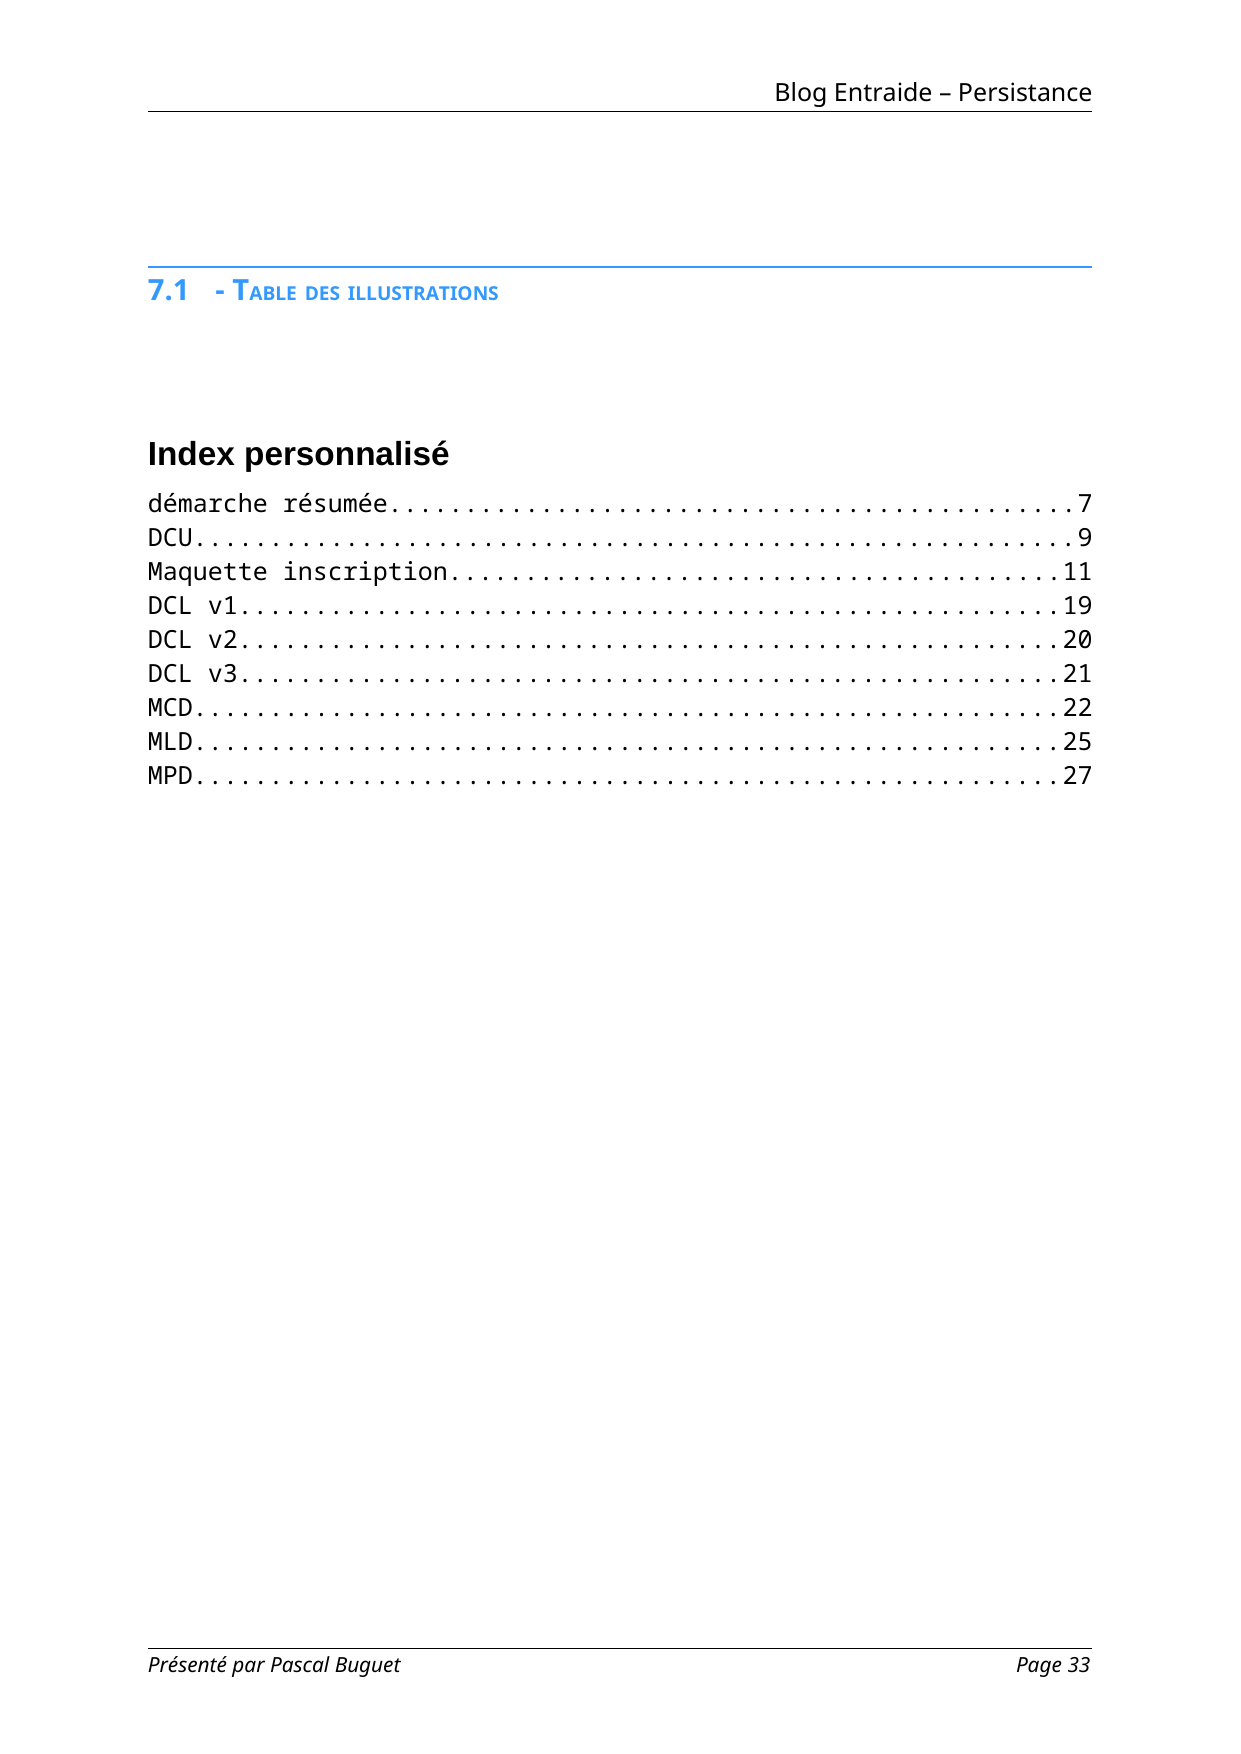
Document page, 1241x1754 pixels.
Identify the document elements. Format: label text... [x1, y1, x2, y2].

text MCD 22 [148, 689, 1092, 724]
text DCU 9 [148, 519, 1092, 553]
text MLD 25 [148, 724, 1092, 758]
subtitle Index personnalisé [148, 434, 1092, 473]
text Maquette inscription 11 [148, 553, 1092, 587]
subtitle - Table des illustrations [148, 268, 1092, 309]
text MPD 27 [148, 758, 1092, 792]
text DCL v3 21 [148, 656, 1092, 689]
text DCL v1 19 [148, 587, 1092, 621]
text DCL v2 20 [148, 621, 1092, 656]
text démarche résumée 7 [148, 485, 1092, 519]
